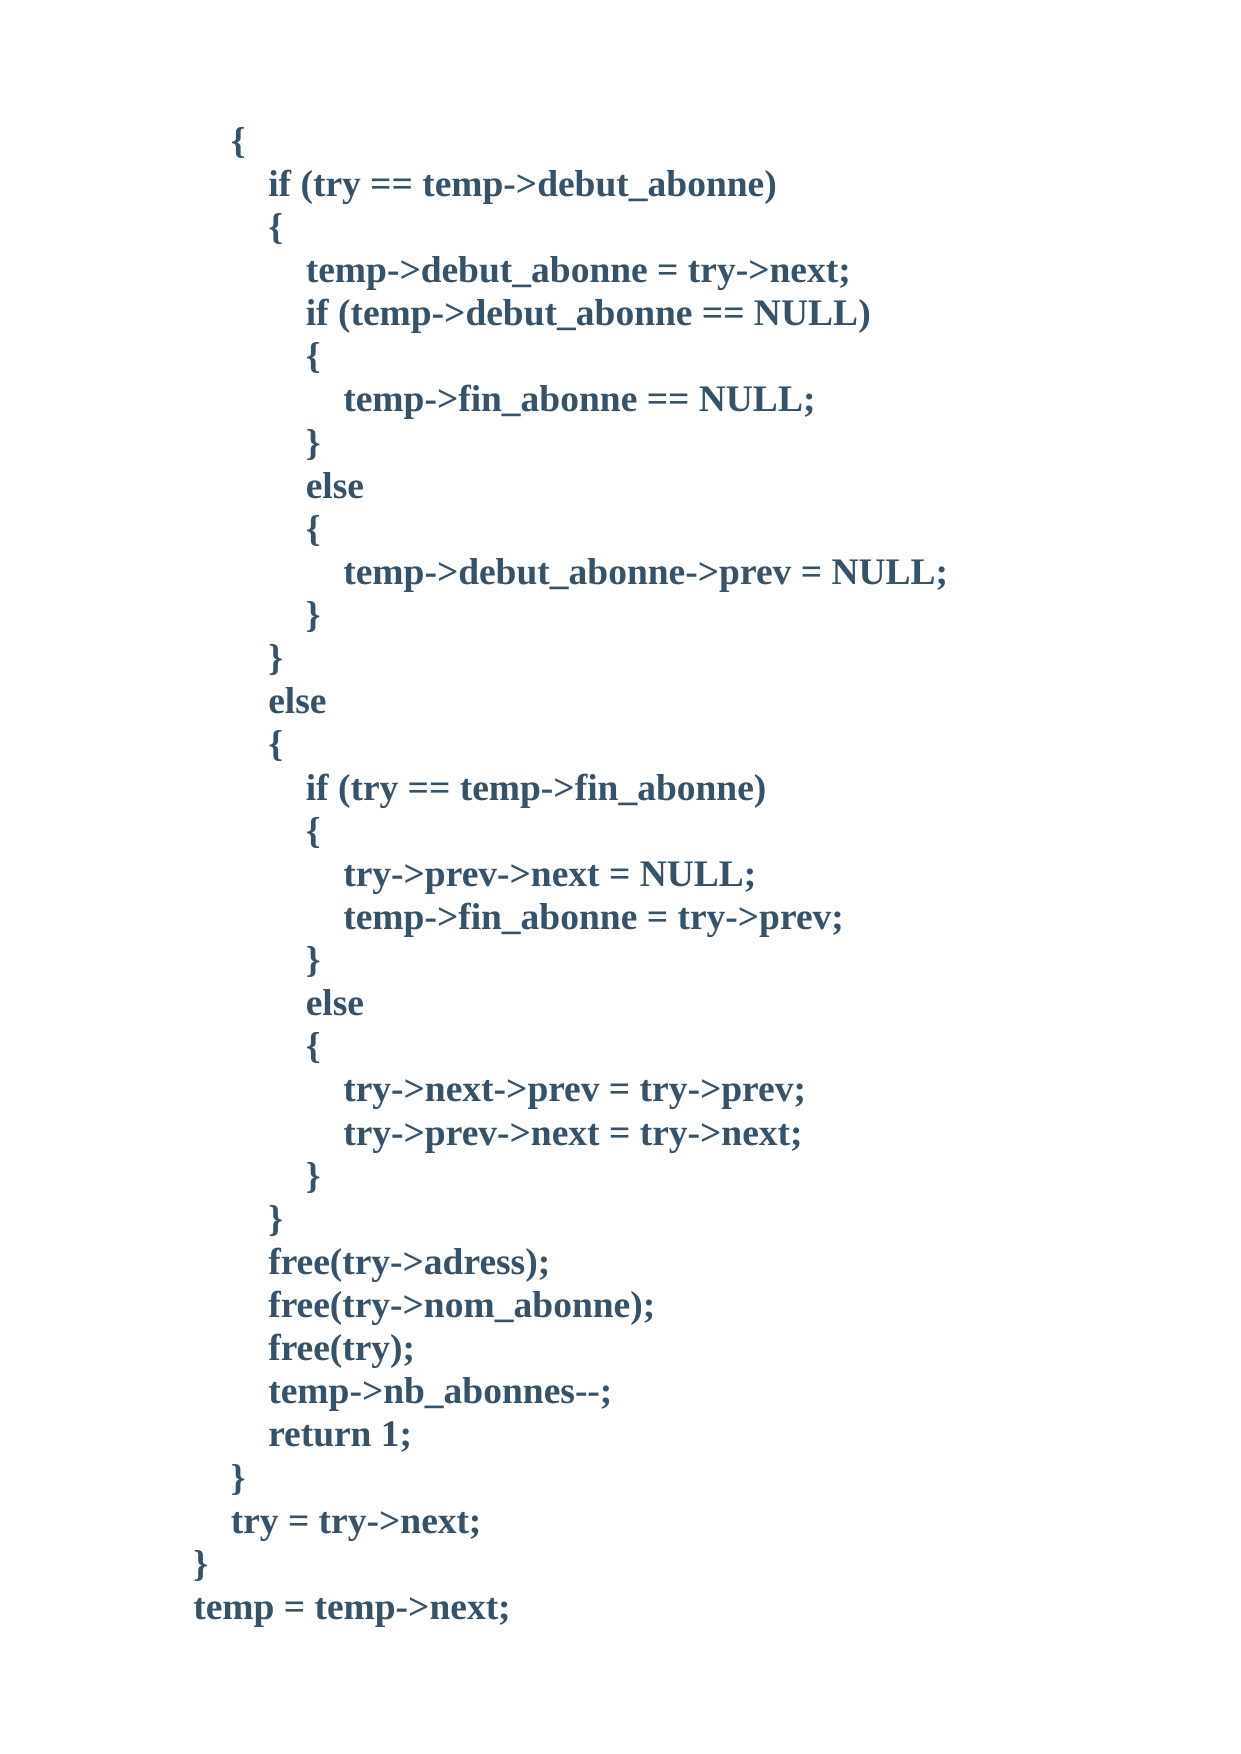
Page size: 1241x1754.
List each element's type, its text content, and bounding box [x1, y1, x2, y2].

text return 1; [118, 1412, 1122, 1455]
text try = try->next; [118, 1498, 1122, 1541]
text } [118, 1153, 1122, 1196]
text } [118, 937, 1122, 981]
text free(try->nom_abonne); [118, 1282, 1122, 1326]
text temp->nb_abonnes--; [118, 1369, 1122, 1412]
text { [118, 334, 1122, 377]
text } [118, 636, 1122, 679]
text } [118, 592, 1122, 636]
text temp->fin_abonne = try->prev; [118, 894, 1122, 937]
text } [118, 1541, 1122, 1584]
text temp = temp->next; [118, 1584, 1122, 1627]
text { [118, 722, 1122, 765]
text { [118, 118, 1122, 161]
text else [118, 463, 1122, 506]
text try->prev->next = try->next; [118, 1110, 1122, 1153]
text } [118, 1455, 1122, 1498]
text try->prev->next = NULL; [118, 851, 1122, 894]
text } [118, 420, 1122, 463]
text temp->fin_abonne == NULL; [118, 377, 1122, 420]
text { [118, 1024, 1122, 1067]
text temp->debut_abonne = try->next; [118, 247, 1122, 291]
text try->next->prev = try->prev; [118, 1067, 1122, 1110]
text free(try); [118, 1326, 1122, 1369]
text else [118, 981, 1122, 1024]
text { [118, 808, 1122, 851]
text if (try == temp->debut_abonne) [118, 161, 1122, 204]
text if (temp->debut_abonne == NULL) [118, 291, 1122, 334]
text else [118, 679, 1122, 722]
text if (try == temp->fin_abonne) [118, 765, 1122, 808]
text { [118, 204, 1122, 247]
text { [118, 506, 1122, 549]
text free(try->adress); [118, 1239, 1122, 1282]
text } [118, 1196, 1122, 1239]
text temp->debut_abonne->prev = NULL; [118, 549, 1122, 592]
